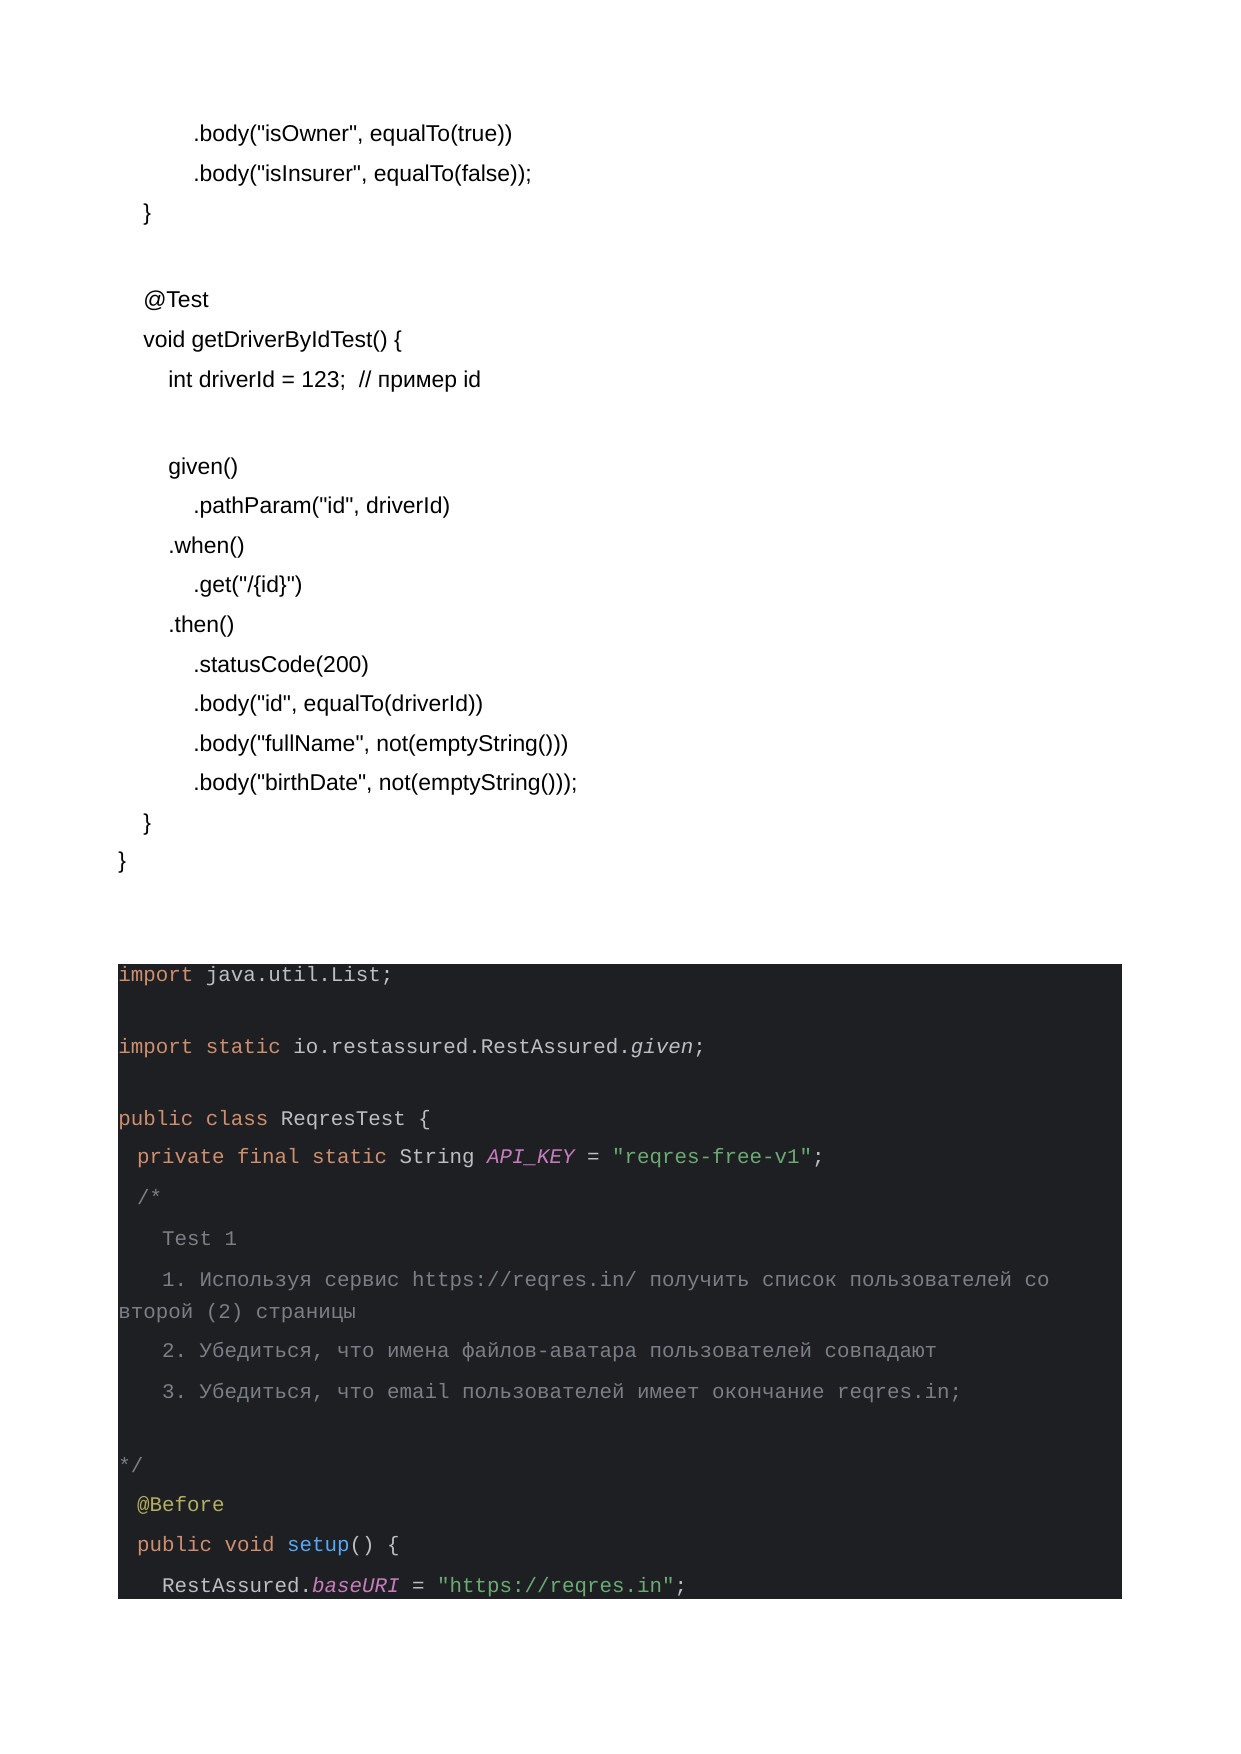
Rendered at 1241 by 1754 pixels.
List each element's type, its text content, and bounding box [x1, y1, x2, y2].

text 2. Убедиться, что имена файлов-аватара пользователей совпадают [118, 1334, 1122, 1363]
text private final static String API_KEY = "reqres-free-v1"; [118, 1141, 1122, 1170]
text .body("birthDate", not(emptyString())); [118, 767, 1122, 796]
text .then() [118, 609, 1122, 638]
text .body("isInsurer", equalTo(false)); [118, 158, 1122, 186]
text } [118, 197, 1122, 226]
text import static io.restassured.RestAssured.given; [118, 1036, 1122, 1059]
text } [118, 807, 1122, 836]
text .body("id", equalTo(driverId)) [118, 688, 1122, 717]
text import java.util.List; [118, 964, 1122, 987]
text } [118, 847, 1122, 873]
text int driverId = 123; // пример id [118, 364, 1122, 392]
text 3. Убедиться, что email пользователей имеет окончание reqres.in; [118, 1375, 1122, 1404]
text void getDriverByIdTest() { [118, 324, 1122, 353]
text */ [118, 1455, 1122, 1479]
text .statusCode(200) [118, 649, 1122, 677]
text .get("/{id}") [118, 569, 1122, 598]
text .pathParam("id", driverId) [118, 490, 1122, 519]
text .when() [118, 530, 1122, 559]
text given() [118, 451, 1122, 479]
text @Test [118, 284, 1122, 313]
text .body("fullName", not(emptyString())) [118, 728, 1122, 757]
text 1. Используя сервис https://reqres.in/ получить список пользователей со второй (2) страницы [118, 1263, 1122, 1325]
text /* [118, 1181, 1122, 1211]
text Test 1 [118, 1222, 1122, 1252]
text @Before [118, 1488, 1122, 1517]
text .body("isOwner", equalTo(true)) [118, 118, 1122, 147]
text public class ReqresTest { [118, 1108, 1122, 1132]
text public void setup() { [118, 1528, 1122, 1558]
text RestAssured.baseURI = "https://reqres.in"; [118, 1569, 1122, 1599]
